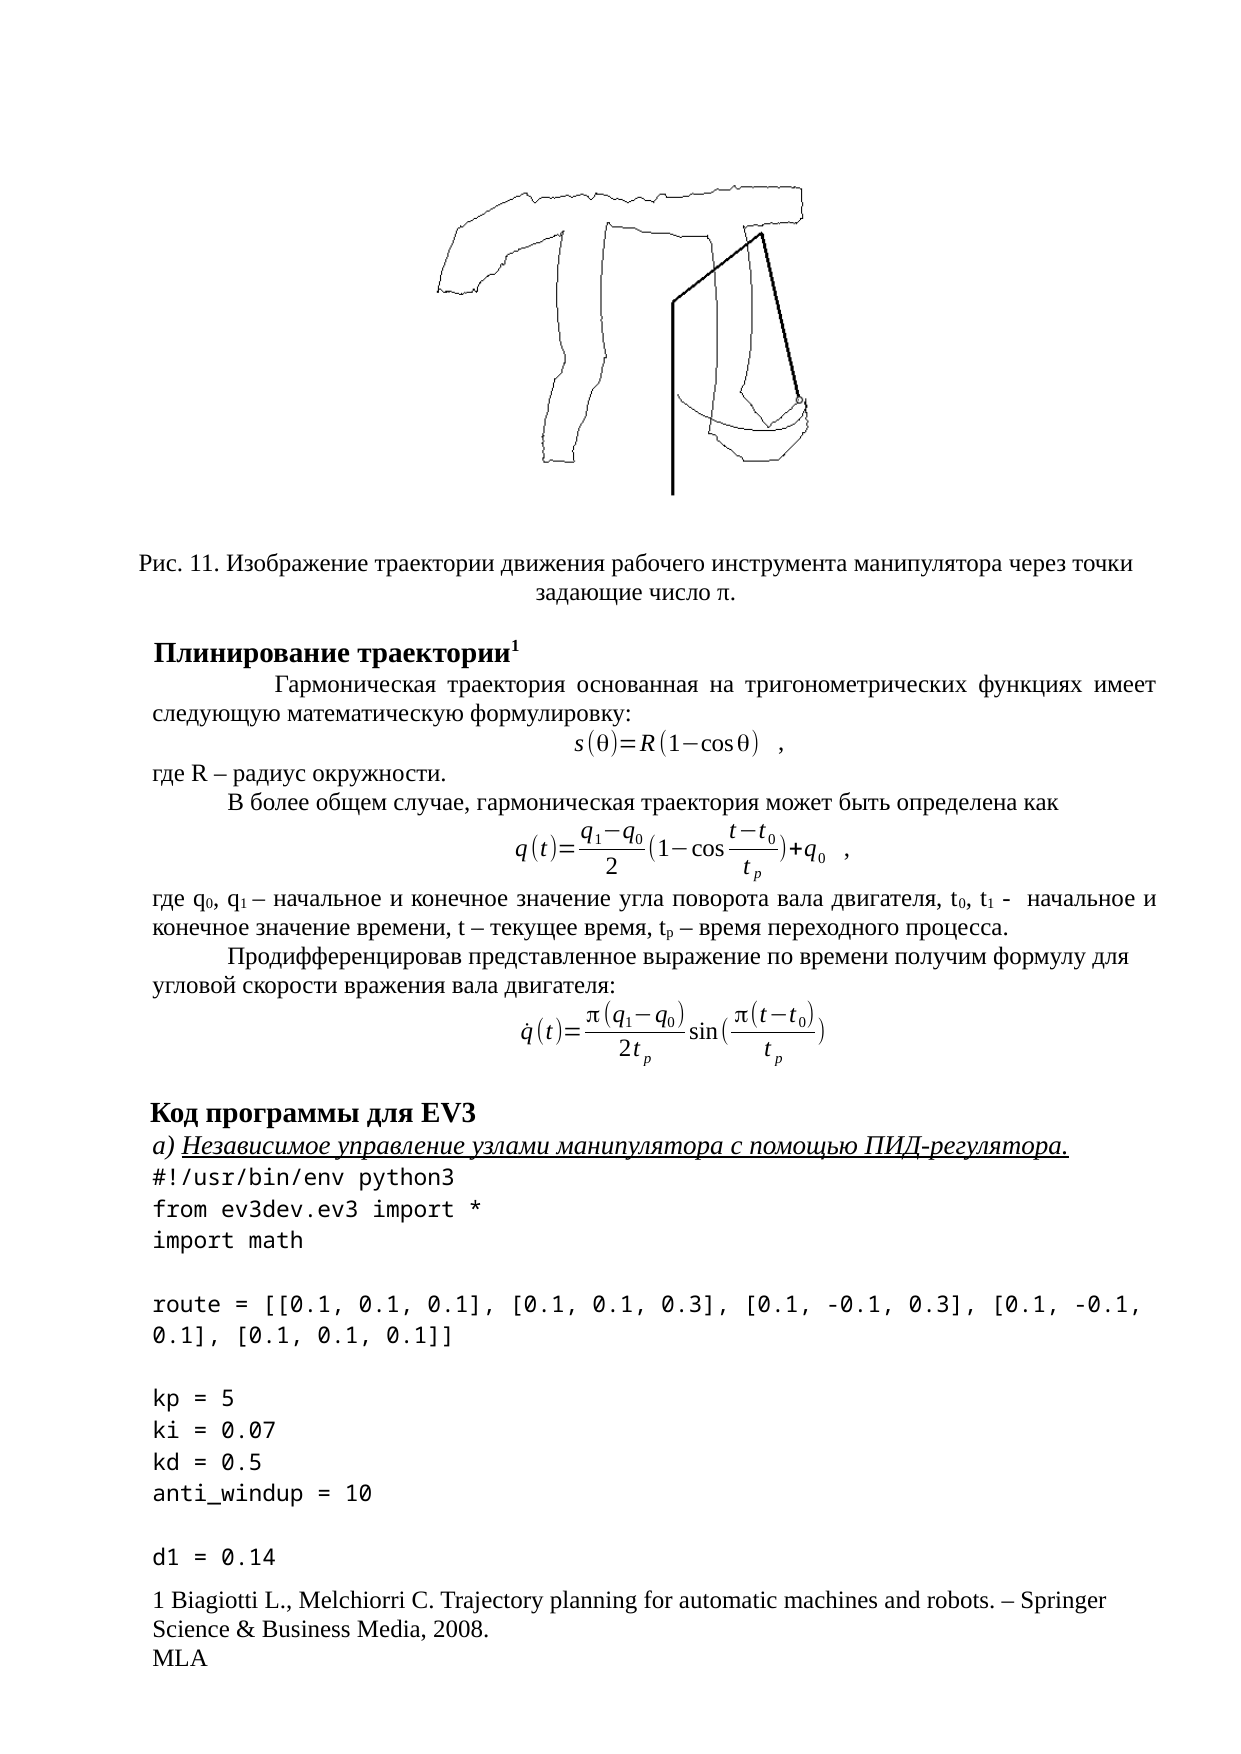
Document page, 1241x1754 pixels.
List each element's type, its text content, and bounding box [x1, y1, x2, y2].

text ki = 0.07 [152, 1414, 1157, 1445]
text Плинирование траектории [77, 635, 1194, 669]
text Продифференцировав представленное выражение по времени получим формулу для угловой скорости вражения вала двигателя: [152, 941, 1157, 998]
text где R – радиус окружности. [152, 758, 1194, 787]
text где q0, q1 – начальное и конечное значение угла поворота вала двигателя, t0, t1 - начальное и конечное значение времени, t – текущее время, tp – время переходного процесса. [152, 883, 1157, 941]
text import math [152, 1224, 1157, 1255]
text Biagiotti L., Melchiorri C. Trajectory planning for automatic machines and robots. – Springer Science & Business Media, 2008. [152, 1585, 1157, 1643]
text anti_windup = 10 [152, 1477, 1157, 1508]
text В более общем случае, гармоническая траектория может быть определена как [152, 787, 1194, 816]
text , [152, 816, 1194, 883]
text Код программы для EV3 [77, 1095, 1194, 1129]
text , [152, 727, 1194, 757]
text kd = 0.5 [152, 1445, 1157, 1477]
text kp = 5 [152, 1382, 1157, 1413]
text MLA [152, 1643, 1157, 1672]
text Рис. 11. Изображение траектории движения рабочего инструмента манипулятора через точки задающие число π. [114, 71, 1157, 606]
text #!/usr/bin/env python3 [152, 1161, 1157, 1192]
text from ev3dev.ev3 import * [152, 1192, 1157, 1224]
picture [317, 70, 954, 549]
text a) Независимое управление узлами манипулятора с помощью ПИД-регулятора. [77, 1129, 1194, 1160]
text Гармоническая траектория основанная на тригонометрических функциях имеет следующую математическую формулировку: [152, 669, 1157, 727]
text d1 = 0.14 [152, 1540, 1157, 1572]
text route = [[0.1, 0.1, 0.1], [0.1, 0.1, 0.3], [0.1, -0.1, 0.3], [0.1, -0.1, 0.1], [0.1, 0.1, 0.1]] [152, 1287, 1157, 1350]
